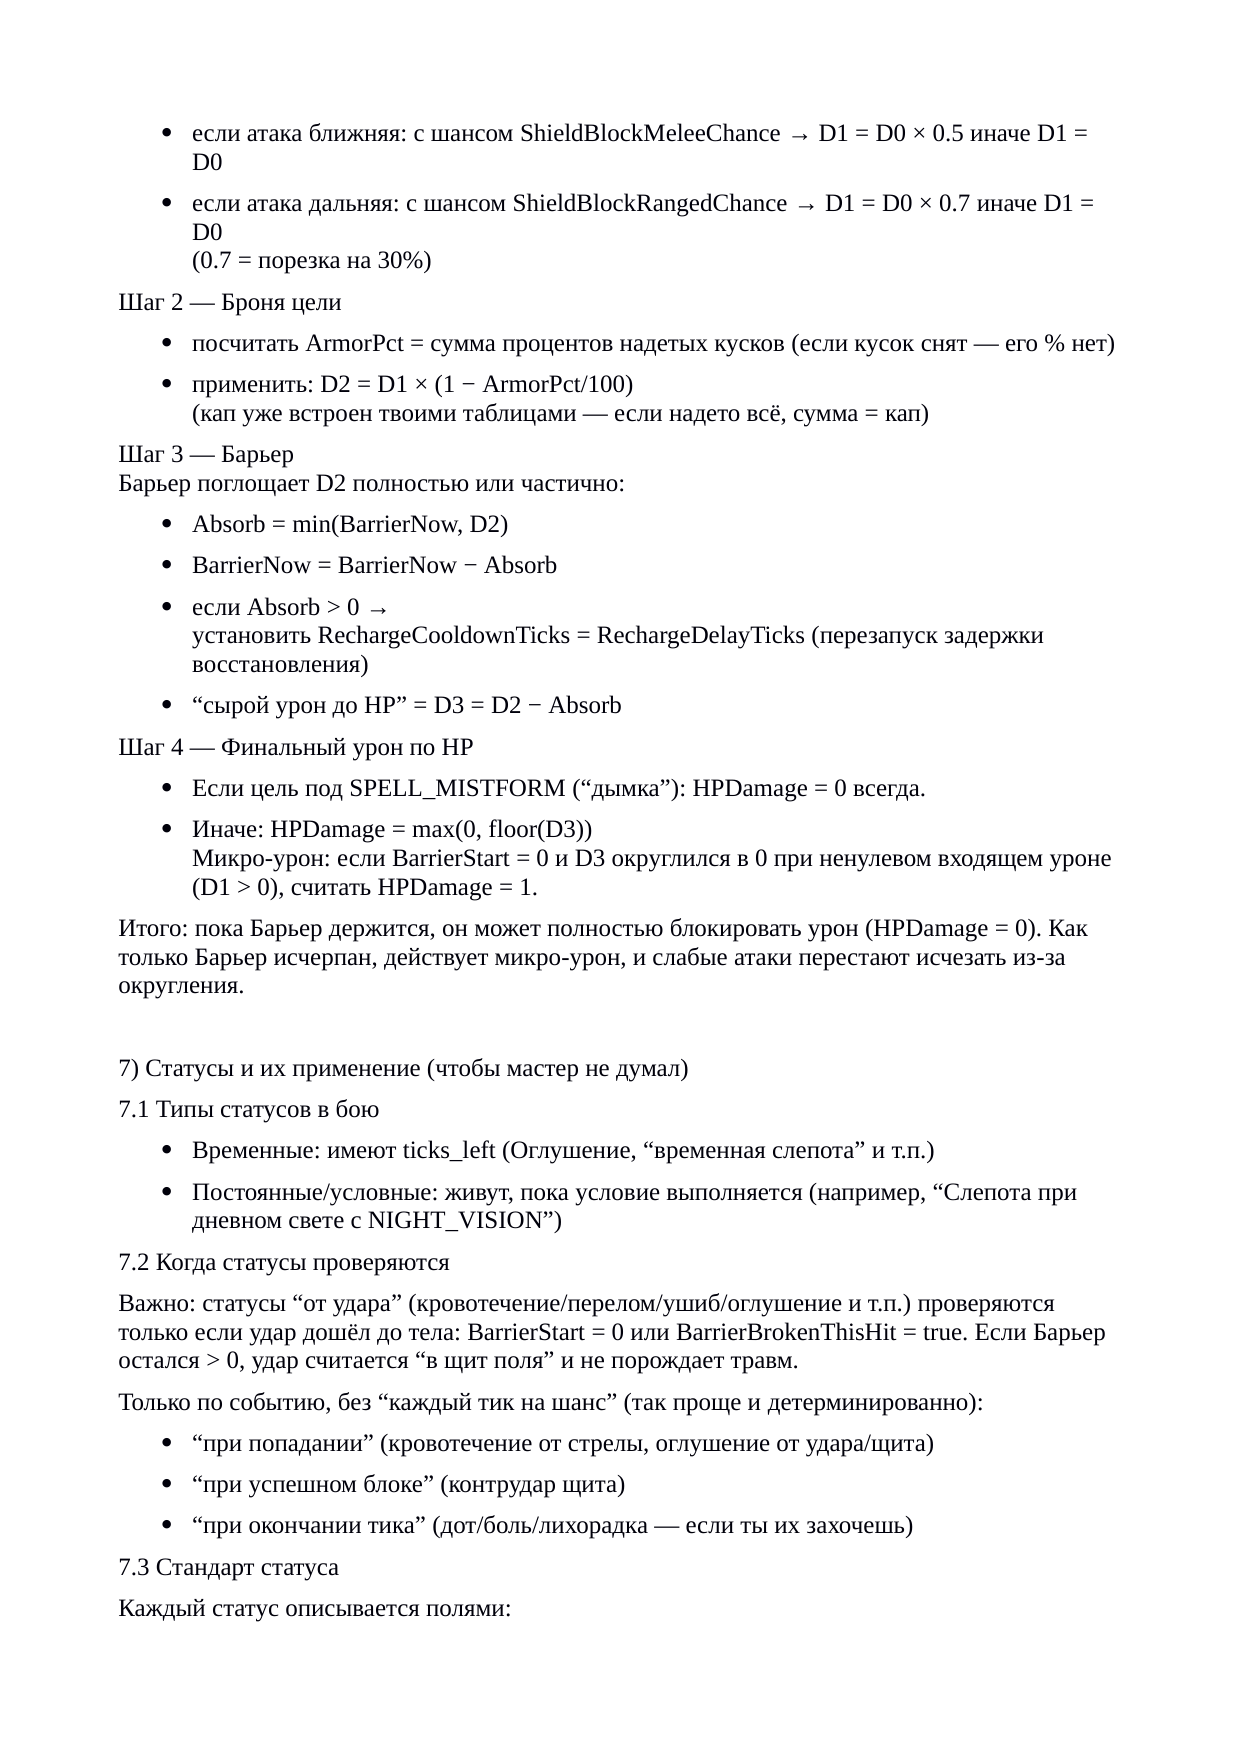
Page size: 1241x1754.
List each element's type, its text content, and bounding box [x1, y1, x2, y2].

list если атака дальняя: с шансом ShieldBlockRangedChance → D1 = D0 × 0.7 иначе D1 = D0 (0.7 = порезка на 30%) [162, 188, 1122, 274]
text Итого: пока Барьер держится, он может полностью блокировать урон (HPDamage = 0). Как только Барьер исчерпан, действует микро‑урон, и слабые атаки перестают исчезать из‑за округления. [118, 913, 1122, 999]
list Если цель под SPELL_MISTFORM (“дымка”): HPDamage = 0 всегда. [162, 773, 1122, 802]
list если атака ближняя: с шансом ShieldBlockMeleeChance → D1 = D0 × 0.5 иначе D1 = D0 [162, 118, 1122, 176]
list “при попадании” (кровотечение от стрелы, оглушение от удара/щита) [162, 1428, 1122, 1457]
list если Absorb > 0 → установить RechargeCooldownTicks = RechargeDelayTicks (перезапуск задержки восстановления) [162, 592, 1122, 678]
list применить: D2 = D1 × (1 − ArmorPct/100) (кап уже встроен твоими таблицами — если надето всё, сумма = кап) [162, 369, 1122, 427]
list “при окончании тика” (дот/боль/лихорадка — если ты их захочешь) [162, 1511, 1122, 1539]
text 7.2 Когда статусы проверяются [118, 1247, 1122, 1276]
text Шаг 3 — Барьер Барьер поглощает D2 полностью или частично: [118, 439, 1122, 497]
list “сырой урон до HP” = D3 = D2 − Absorb [162, 691, 1122, 719]
text 7.1 Типы статусов в бою [118, 1094, 1122, 1123]
text Шаг 2 — Броня цели [118, 287, 1122, 316]
text 7) Статусы и их применение (чтобы мастер не думал) [118, 1053, 1122, 1082]
list Absorb = min(BarrierNow, D2) [162, 509, 1122, 538]
text Шаг 4 — Финальный урон по HP [118, 732, 1122, 761]
text Важно: статусы “от удара” (кровотечение/перелом/ушиб/оглушение и т.п.) проверяются только если удар дошёл до тела: BarrierStart = 0 или BarrierBrokenThisHit = true. Если Барьер остался > 0, удар считается “в щит поля” и не порождает травм. [118, 1288, 1122, 1374]
list Постоянные/условные: живут, пока условие выполняется (например, “Слепота при дневном свете с NIGHT_VISION”) [162, 1177, 1122, 1234]
text Каждый статус описывается полями: [118, 1593, 1122, 1622]
text 7.3 Стандарт статуса [118, 1552, 1122, 1581]
list Временные: имеют ticks_left (Оглушение, “временная слепота” и т.п.) [162, 1136, 1122, 1164]
list Иначе: HPDamage = max(0, floor(D3)) Микро‑урон: если BarrierStart = 0 и D3 округлился в 0 при ненулевом входящем уроне (D1 > 0), считать HPDamage = 1. [162, 814, 1122, 901]
text Только по событию, без “каждый тик на шанс” (так проще и детерминированно): [118, 1387, 1122, 1416]
list “при успешном блоке” (контрудар щита) [162, 1469, 1122, 1498]
list BarrierNow = BarrierNow − Absorb [162, 551, 1122, 579]
list посчитать ArmorPct = сумма процентов надетых кусков (если кусок снят — его % нет) [162, 328, 1122, 357]
